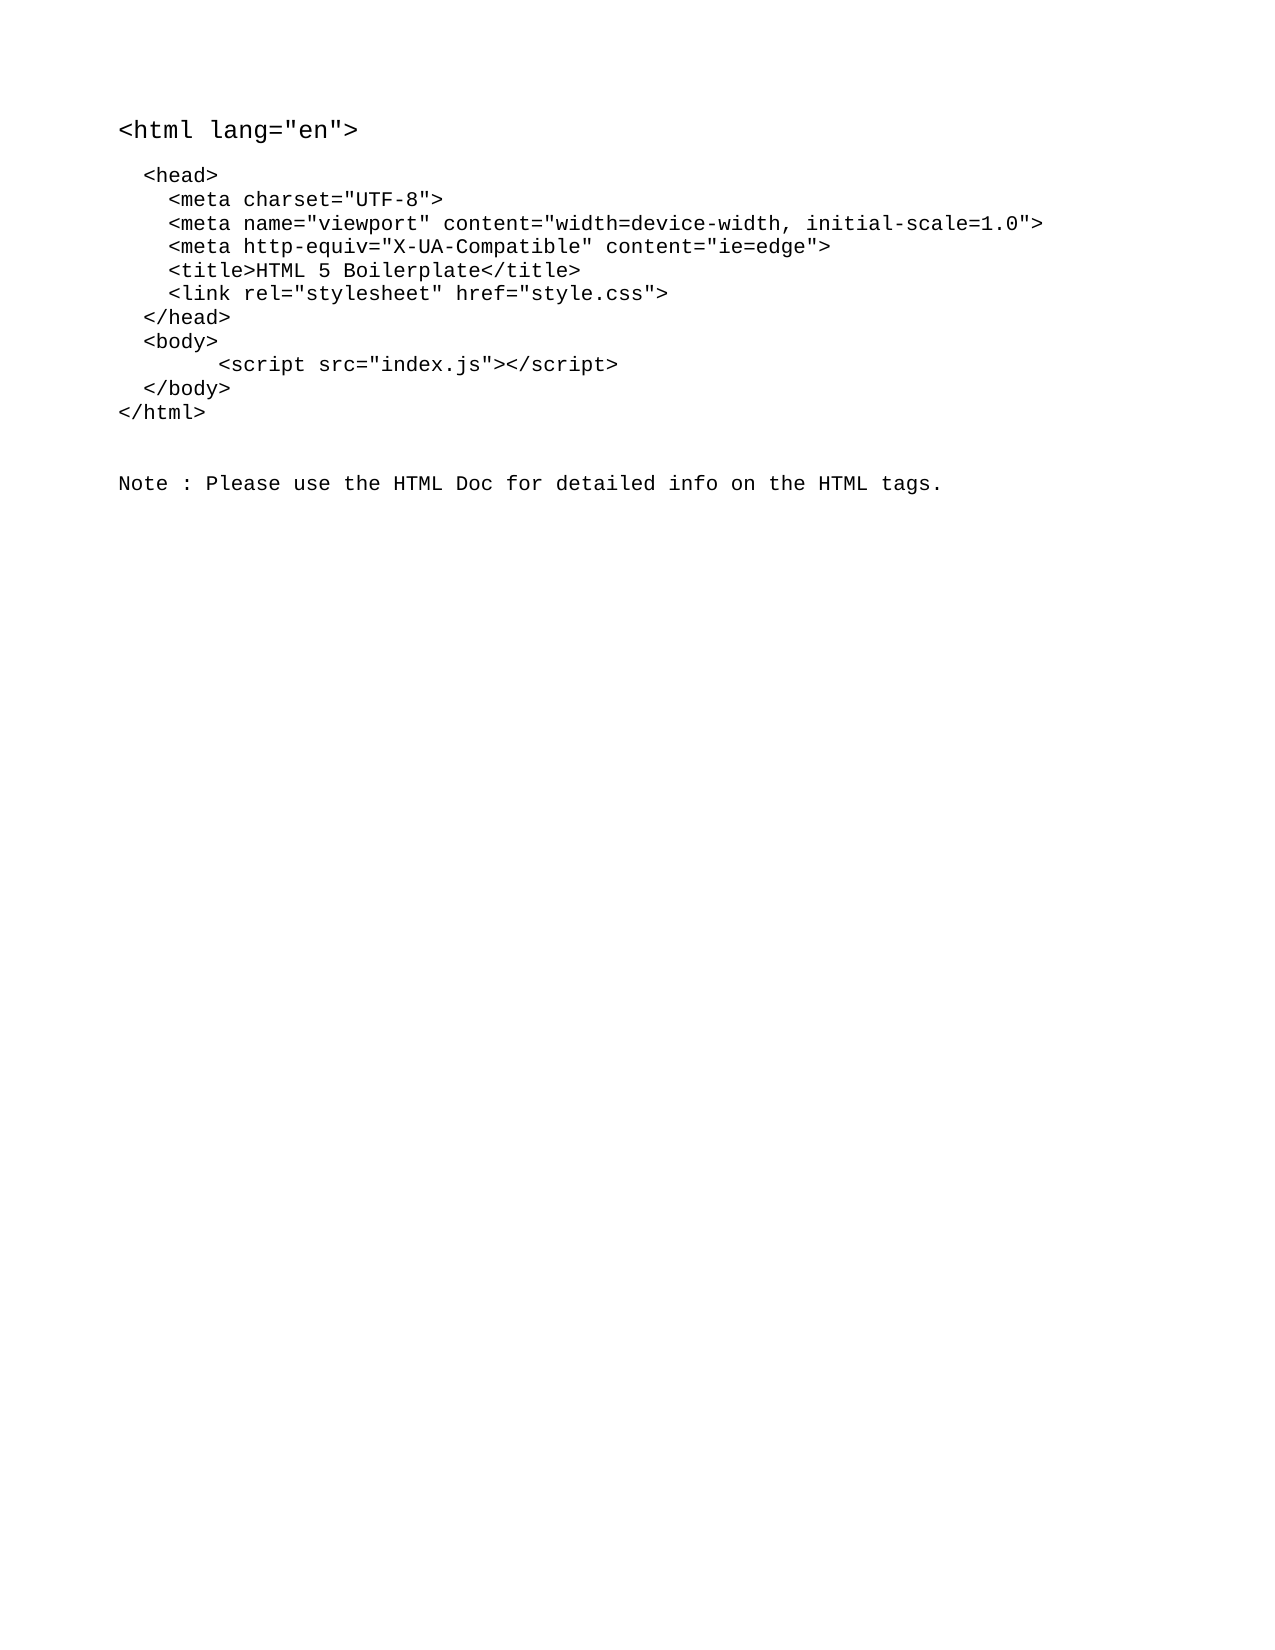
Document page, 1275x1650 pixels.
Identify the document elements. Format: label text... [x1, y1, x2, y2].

text <meta name="viewport" content="width=device-width, initial-scale=1.0"> [118, 212, 1157, 236]
text </html> [118, 402, 1157, 425]
text <title>HTML 5 Boilerplate</title> [118, 260, 1157, 283]
text <link rel="stylesheet" href="style.css"> [118, 283, 1157, 307]
text <meta charset="UTF-8"> [118, 189, 1157, 212]
text <body> [118, 331, 1157, 354]
text Note : Please use the HTML Doc for detailed info on the HTML tags. [118, 473, 1157, 496]
text </body> [118, 378, 1157, 402]
text <html lang="en"> [118, 118, 1157, 146]
text <script src="index.js"></script> [118, 354, 1157, 378]
text </head> [118, 307, 1157, 331]
text <meta http-equiv="X-UA-Compatible" content="ie=edge"> [118, 236, 1157, 260]
text <head> [118, 165, 1157, 189]
